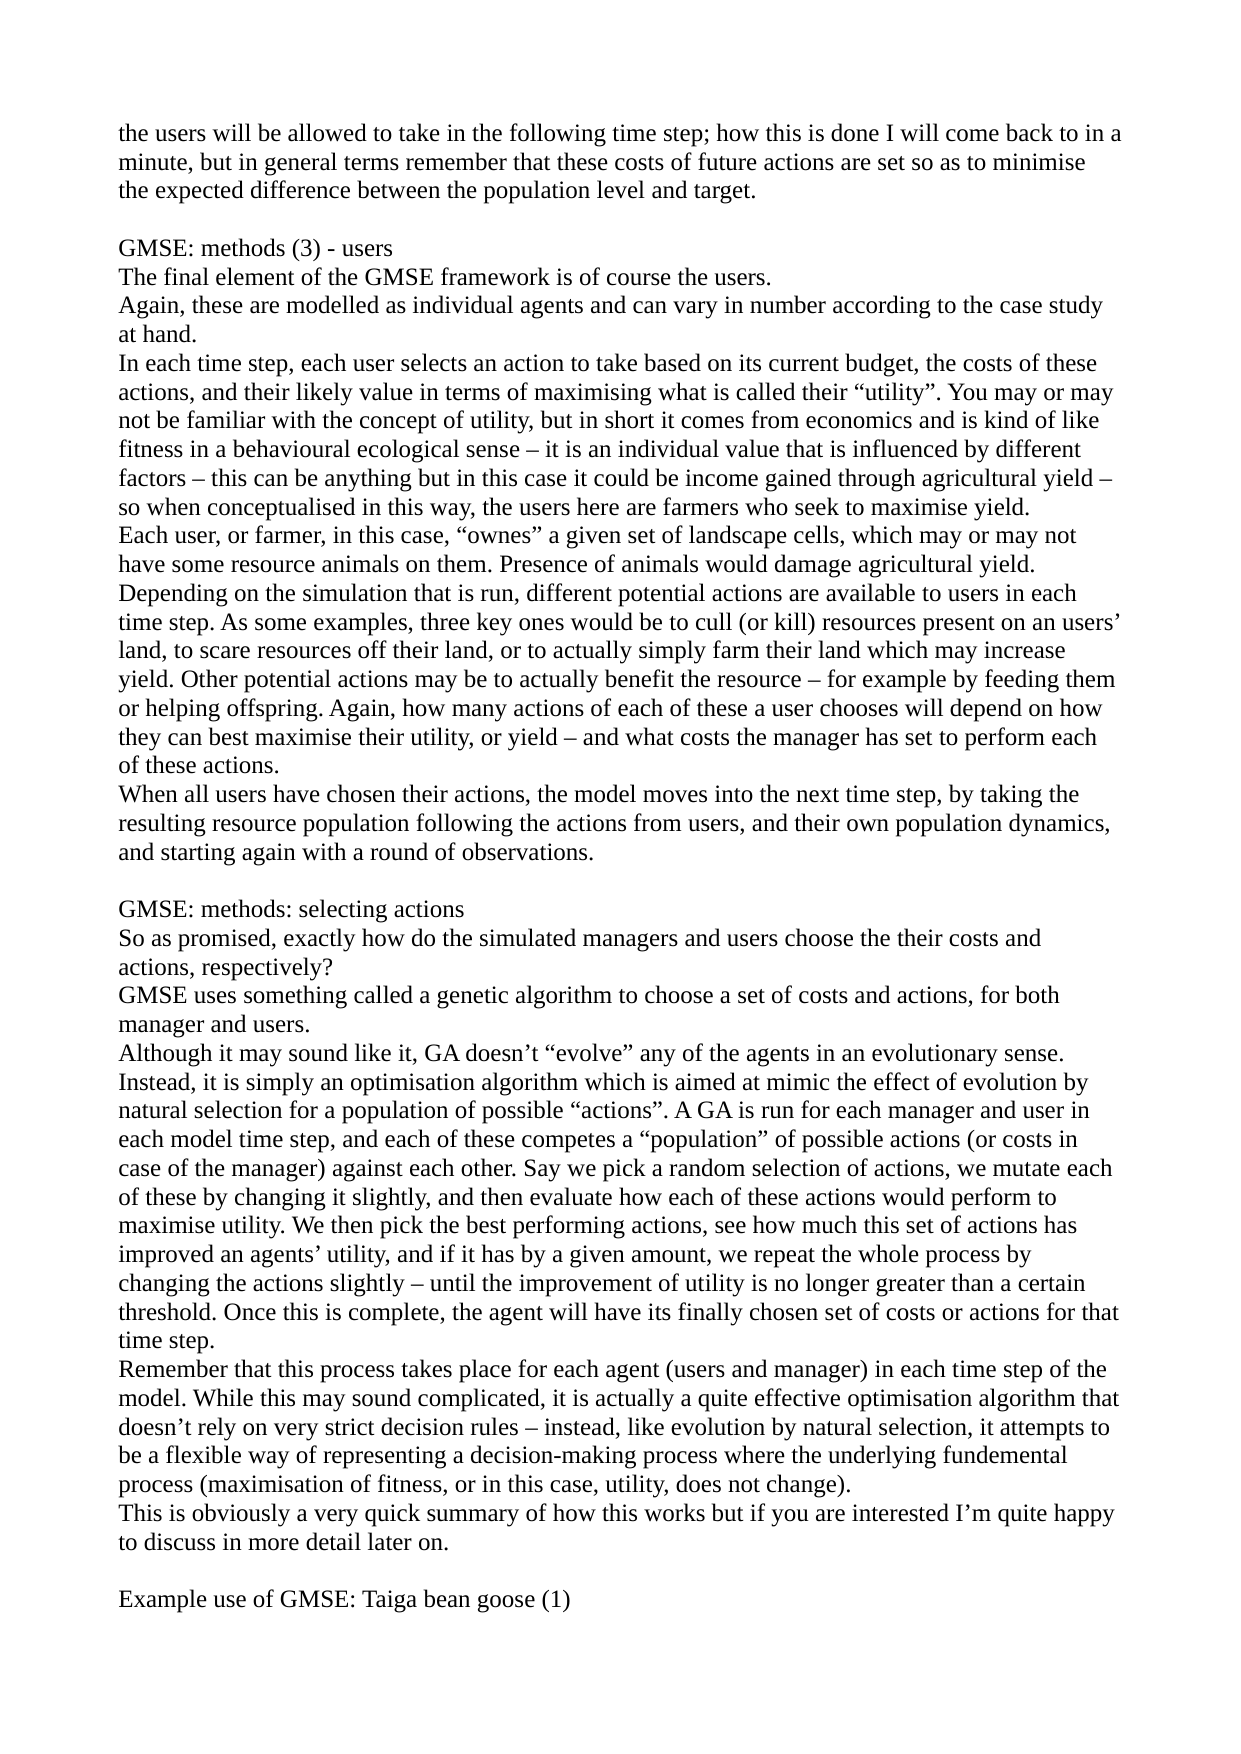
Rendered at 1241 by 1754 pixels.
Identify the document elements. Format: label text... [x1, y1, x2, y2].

text GMSE: methods: selecting actions [118, 894, 1122, 923]
text Example use of GMSE: Taiga bean goose (1) [118, 1584, 1122, 1613]
text Remember that this process takes place for each agent (users and manager) in each time step of the model. While this may sound complicated, it is actually a quite effective optimisation algorithm that doesn’t rely on very strict decision rules – instead, like evolution by natural selection, it attempts to be a flexible way of representing a decision-making process where the underlying fundemental process (maximisation of fitness, or in this case, utility, does not change). [118, 1354, 1122, 1498]
text In each time step, each user selects an action to take based on its current budget, the costs of these actions, and their likely value in terms of maximising what is called their “utility”. You may or may not be familiar with the concept of utility, but in short it comes from economics and is kind of like fitness in a behavioural ecological sense – it is an individual value that is influenced by different factors – this can be anything but in this case it could be income gained through agricultural yield – so when conceptualised in this way, the users here are farmers who seek to maximise yield. [118, 348, 1122, 521]
text This is obviously a very quick summary of how this works but if you are interested I’m quite happy to discuss in more detail later on. [118, 1498, 1122, 1556]
text Again, these are modelled as individual agents and can vary in number according to the case study at hand. [118, 291, 1122, 348]
text The final element of the GMSE framework is of course the users. [118, 262, 1122, 291]
text GMSE uses something called a genetic algorithm to choose a set of costs and actions, for both manager and users. [118, 981, 1122, 1038]
text So as promised, exactly how do the simulated managers and users choose the their costs and actions, respectively? [118, 923, 1122, 981]
text Depending on the simulation that is run, different potential actions are available to users in each time step. As some examples, three key ones would be to cull (or kill) resources present on an users’ land, to scare resources off their land, or to actually simply farm their land which may increase yield. Other potential actions may be to actually benefit the resource – for example by feeding them or helping offspring. Again, how many actions of each of these a user chooses will depend on how they can best maximise their utility, or yield – and what costs the manager has set to perform each of these actions. [118, 578, 1122, 779]
text GMSE: methods (3) - users [118, 233, 1122, 262]
text the users will be allowed to take in the following time step; how this is done I will come back to in a minute, but in general terms remember that these costs of future actions are set so as to minimise the expected difference between the population level and target. [118, 118, 1122, 204]
text Although it may sound like it, GA doesn’t “evolve” any of the agents in an evolutionary sense. Instead, it is simply an optimisation algorithm which is aimed at mimic the effect of evolution by natural selection for a population of possible “actions”. A GA is run for each manager and user in each model time step, and each of these competes a “population” of possible actions (or costs in case of the manager) against each other. Say we pick a random selection of actions, we mutate each of these by changing it slightly, and then evaluate how each of these actions would perform to maximise utility. We then pick the best performing actions, see how much this set of actions has improved an agents’ utility, and if it has by a given amount, we repeat the whole process by changing the actions slightly – until the improvement of utility is no longer greater than a certain threshold. Once this is complete, the agent will have its finally chosen set of costs or actions for that time step. [118, 1038, 1122, 1354]
text Each user, or farmer, in this case, “ownes” a given set of landscape cells, which may or may not have some resource animals on them. Presence of animals would damage agricultural yield. [118, 521, 1122, 578]
text When all users have chosen their actions, the model moves into the next time step, by taking the resulting resource population following the actions from users, and their own population dynamics, and starting again with a round of observations. [118, 779, 1122, 866]
